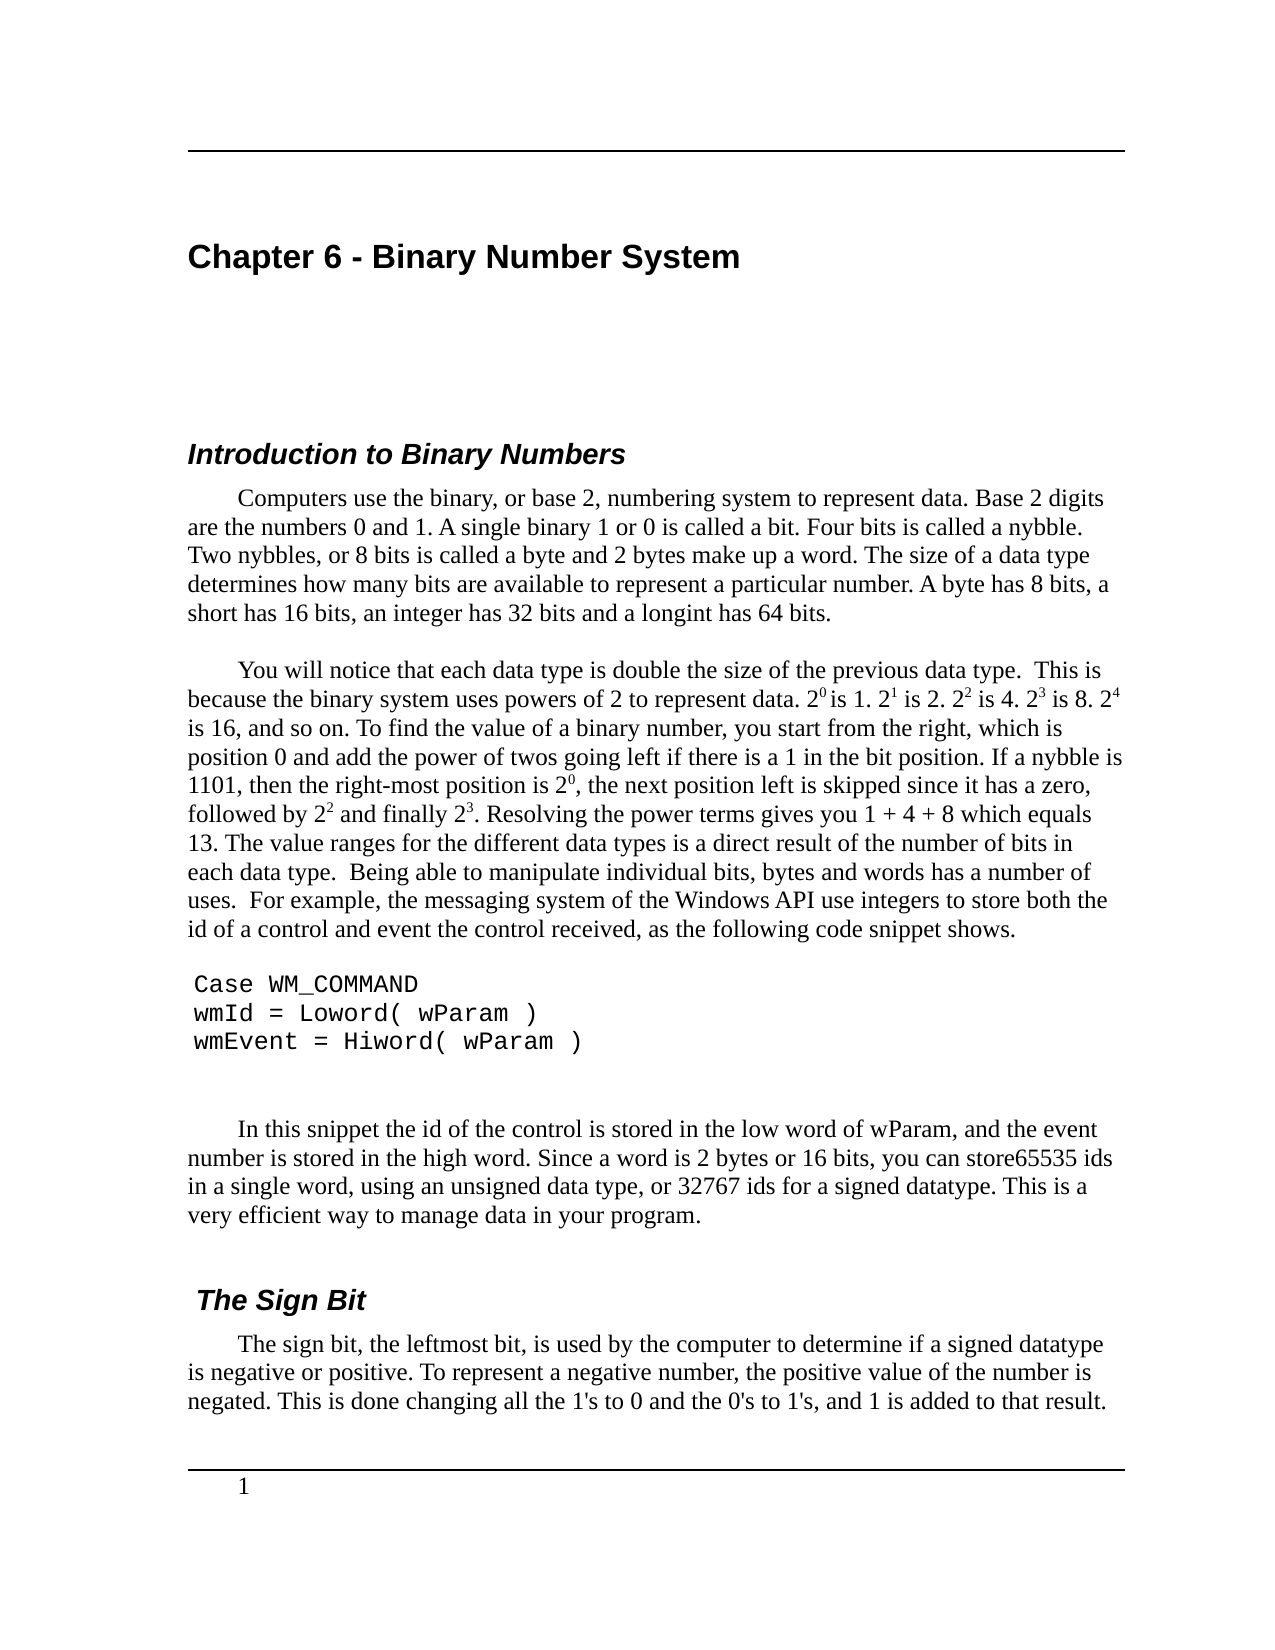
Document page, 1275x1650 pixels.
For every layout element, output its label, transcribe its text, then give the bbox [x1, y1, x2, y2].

text Case WM_COMMAND [187, 972, 1125, 1000]
text In this snippet the id of the control is stored in the low word of wParam, and the event number is stored in the high word. Since a word is 2 bytes or 16 bits, you can store65535 ids in a single word, using an unsigned data type, or 32767 ids for a signed datatype. This is a very efficient way to manage data in your program. [187, 1114, 1125, 1229]
text You will notice that each data type is double the size of the previous data type. This is because the binary system uses powers of 2 to represent data. 20 is 1. 21 is 2. 22 is 4. 23 is 8. 24 is 16, and so on. To find the value of a binary number, you start from the right, which is position 0 and add the power of twos going left if there is a 1 in the bit position. If a nybble is 1101, then the right-most position is 20, the next position left is skipped since it has a zero, followed by 22 and finally 23. Resolving the power terms gives you 1 + 4 + 8 which equals 13. The value ranges for the different data types is a direct result of the number of bits in each data type. Being able to manipulate individual bits, bytes and words has a number of uses. For example, the messaging system of the Windows API use integers to store both the id of a control and event the control received, as the following code snippet shows. [187, 656, 1125, 943]
subtitle Chapter 6 - Binary Number System [187, 237, 1125, 276]
text wmEvent = Hiword( wParam ) [187, 1028, 1125, 1057]
subtitle Introduction to Binary Numbers [187, 437, 1125, 471]
subtitle The Sign Bit [187, 1283, 1125, 1316]
text Computers use the binary, or base 2, numbering system to represent data. Base 2 digits are the numbers 0 and 1. A single binary 1 or 0 is called a bit. Four bits is called a nybble. Two nybbles, or 8 bits is called a byte and 2 bytes make up a word. The size of a data type determines how many bits are available to represent a particular number. A byte has 8 bits, a short has 16 bits, an integer has 32 bits and a longint has 64 bits. [187, 483, 1125, 627]
text The sign bit, the leftmost bit, is used by the computer to determine if a signed datatype is negative or positive. To represent a negative number, the positive value of the number is negated. This is done changing all the 1's to 0 and the 0's to 1's, and 1 is added to that result. [187, 1329, 1125, 1415]
text wmId = Loword( wParam ) [187, 1000, 1125, 1028]
